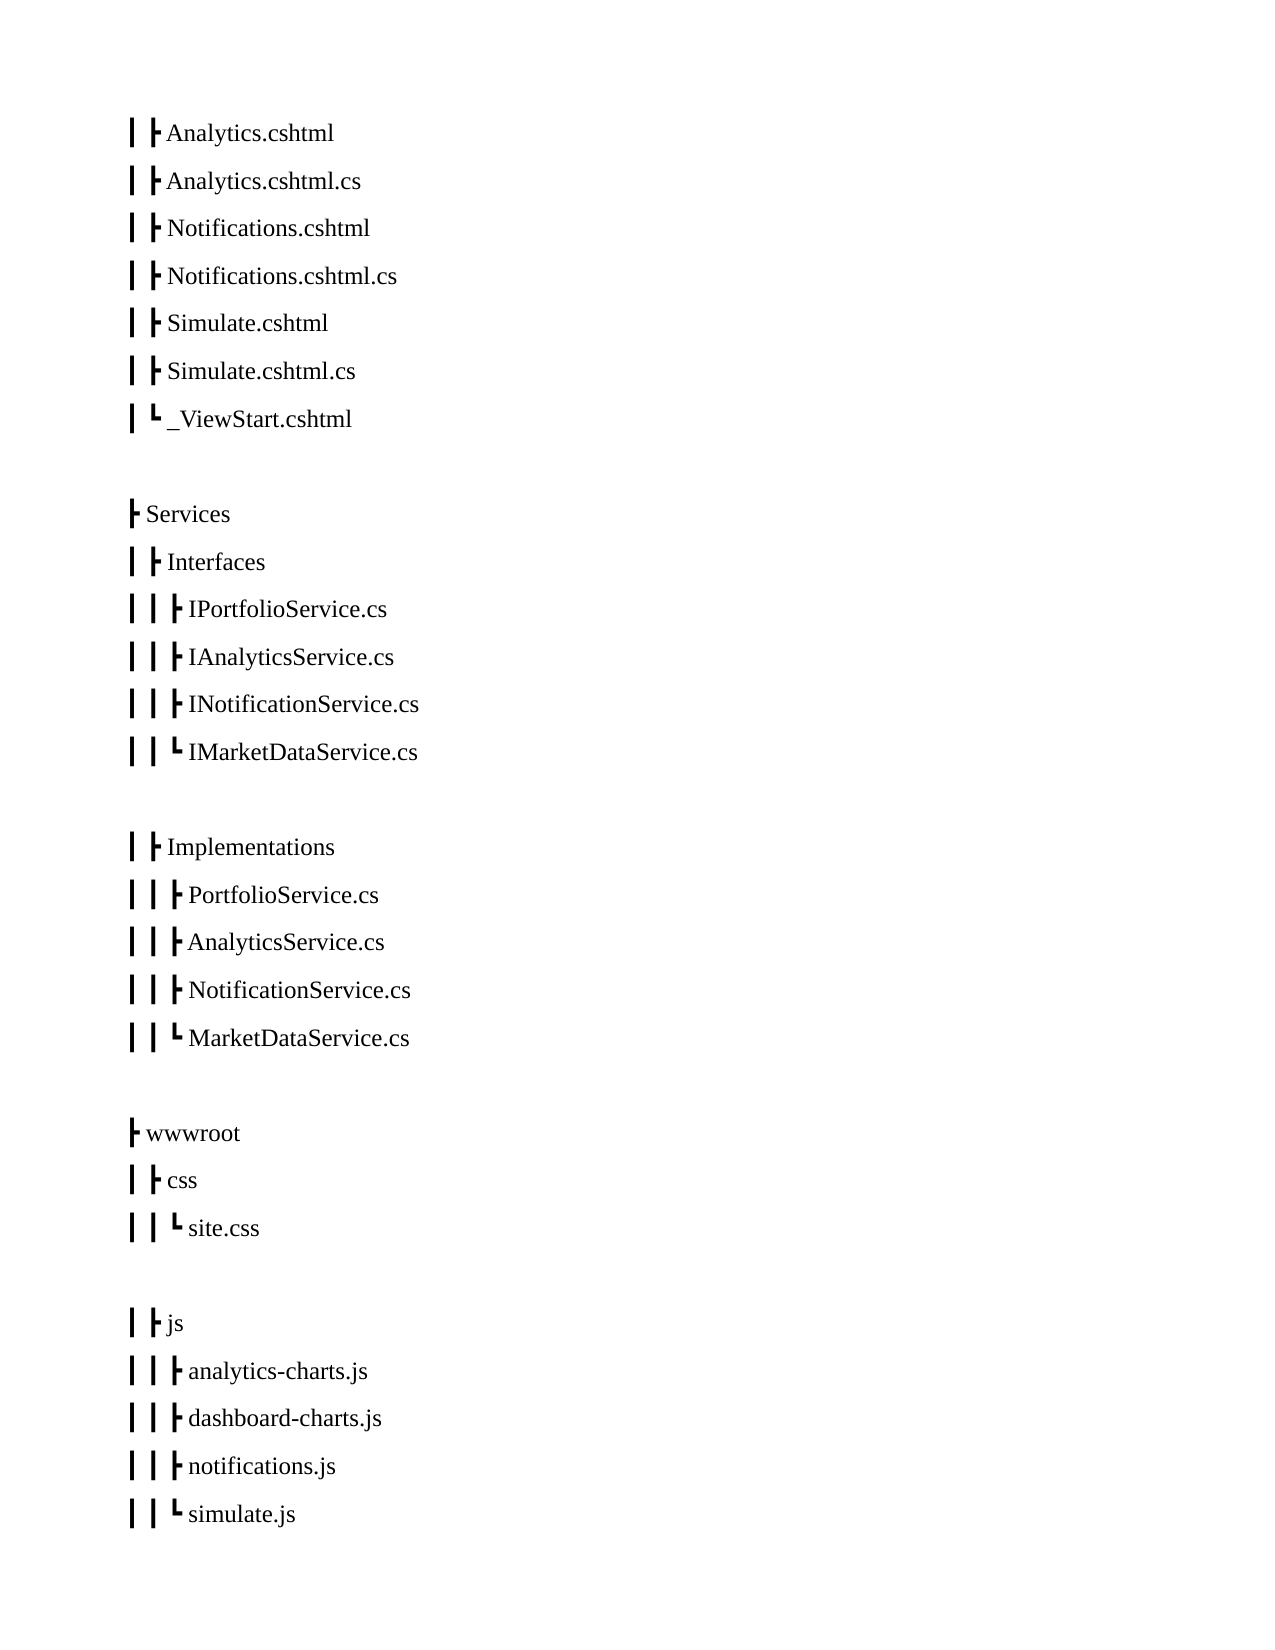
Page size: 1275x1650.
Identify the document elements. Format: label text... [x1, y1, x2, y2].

text ┃ ┃ ┣ AnalyticsService.cs [154, 927, 173, 956]
text ┣ wwwroot [118, 1118, 130, 1147]
text ┃ ┃ ┣ analytics-charts.js [176, 1356, 1157, 1384]
text ┃ ┃ ┗ IMarketDataService.cs [154, 737, 1157, 766]
text ┃ ┃ ┣ IAnalyticsService.cs [154, 642, 173, 671]
text ┃ ┃ ┗ site.css [133, 1213, 151, 1242]
text ┃ ┣ Simulate.cshtml [133, 308, 151, 337]
text ┃ ┃ ┣ AnalyticsService.cs [176, 927, 1157, 956]
text ┃ ┃ ┣ IPortfolioService.cs [154, 594, 173, 623]
text ┃ ┃ ┗ simulate.js [154, 1499, 1157, 1527]
text ┃ ┃ ┣ PortfolioService.cs [154, 880, 173, 908]
text ┃ ┃ ┣ IPortfolioService.cs [176, 594, 1157, 623]
text ┃ ┃ ┣ IAnalyticsService.cs [133, 642, 151, 671]
text ┃ ┃ ┣ IAnalyticsService.cs [176, 642, 1157, 671]
text ┃ ┣ Simulate.cshtml.cs [154, 356, 1157, 385]
text ┃ ┃ ┣ notifications.js [176, 1451, 1157, 1480]
text ┃ ┃ ┣ dashboard-charts.js [133, 1403, 151, 1432]
text ┃ ┃ ┗ site.css [118, 1213, 130, 1242]
text ┃ ┃ ┣ notifications.js [154, 1451, 173, 1480]
text ┃ ┣ Simulate.cshtml.cs [133, 356, 151, 385]
text ┃ ┃ ┣ NotificationService.cs [176, 975, 1157, 1004]
text ┃ ┣ Analytics.cshtml.cs [133, 166, 151, 194]
text ┃ ┃ ┣ PortfolioService.cs [176, 880, 1157, 908]
text ┃ ┣ Analytics.cshtml [133, 118, 151, 147]
text ┃ ┗ _ViewStart.cshtml [133, 404, 1157, 432]
text ┃ ┃ ┣ analytics-charts.js [154, 1356, 173, 1384]
text ┃ ┃ ┣ AnalyticsService.cs [133, 927, 151, 956]
text ┃ ┣ css [154, 1165, 1157, 1194]
text ┃ ┣ css [133, 1165, 151, 1194]
text ┃ ┣ js [133, 1308, 151, 1337]
text ┃ ┃ ┗ site.css [154, 1213, 1157, 1242]
text ┃ ┃ ┗ MarketDataService.cs [154, 1023, 1157, 1051]
text ┃ ┣ js [154, 1308, 1157, 1337]
text ┃ ┣ Implementations [154, 832, 1157, 861]
text ┣ wwwroot [133, 1118, 1157, 1147]
text ┃ ┣ Notifications.cshtml [154, 213, 1157, 242]
text ┃ ┣ Implementations [133, 832, 151, 861]
text ┃ ┃ ┣ notifications.js [133, 1451, 151, 1480]
text ┣ Services [118, 499, 130, 528]
text ┃ ┣ js [118, 1308, 130, 1337]
text ┃ ┣ Analytics.cshtml.cs [154, 166, 1157, 194]
text ┃ ┃ ┣ analytics-charts.js [133, 1356, 151, 1384]
text ┃ ┃ ┣ IPortfolioService.cs [133, 594, 151, 623]
text ┃ ┃ ┗ simulate.js [133, 1499, 151, 1527]
text ┣ Services [133, 499, 1157, 528]
text ┃ ┣ Simulate.cshtml [154, 308, 1157, 337]
text ┃ ┃ ┣ dashboard-charts.js [154, 1403, 173, 1432]
text ┃ ┣ Analytics.cshtml [154, 118, 1157, 147]
text ┃ ┃ ┣ dashboard-charts.js [176, 1403, 1157, 1432]
text ┃ ┣ Notifications.cshtml.cs [154, 261, 1157, 290]
text ┃ ┃ ┣ INotificationService.cs [176, 689, 1157, 718]
text ┃ ┣ Interfaces [118, 547, 130, 575]
text ┃ ┃ ┣ PortfolioService.cs [133, 880, 151, 908]
text ┃ ┣ Notifications.cshtml [133, 213, 151, 242]
text ┃ ┣ Interfaces [154, 547, 1157, 575]
text ┃ ┣ css [118, 1165, 130, 1194]
text ┃ ┣ Interfaces [133, 547, 151, 575]
